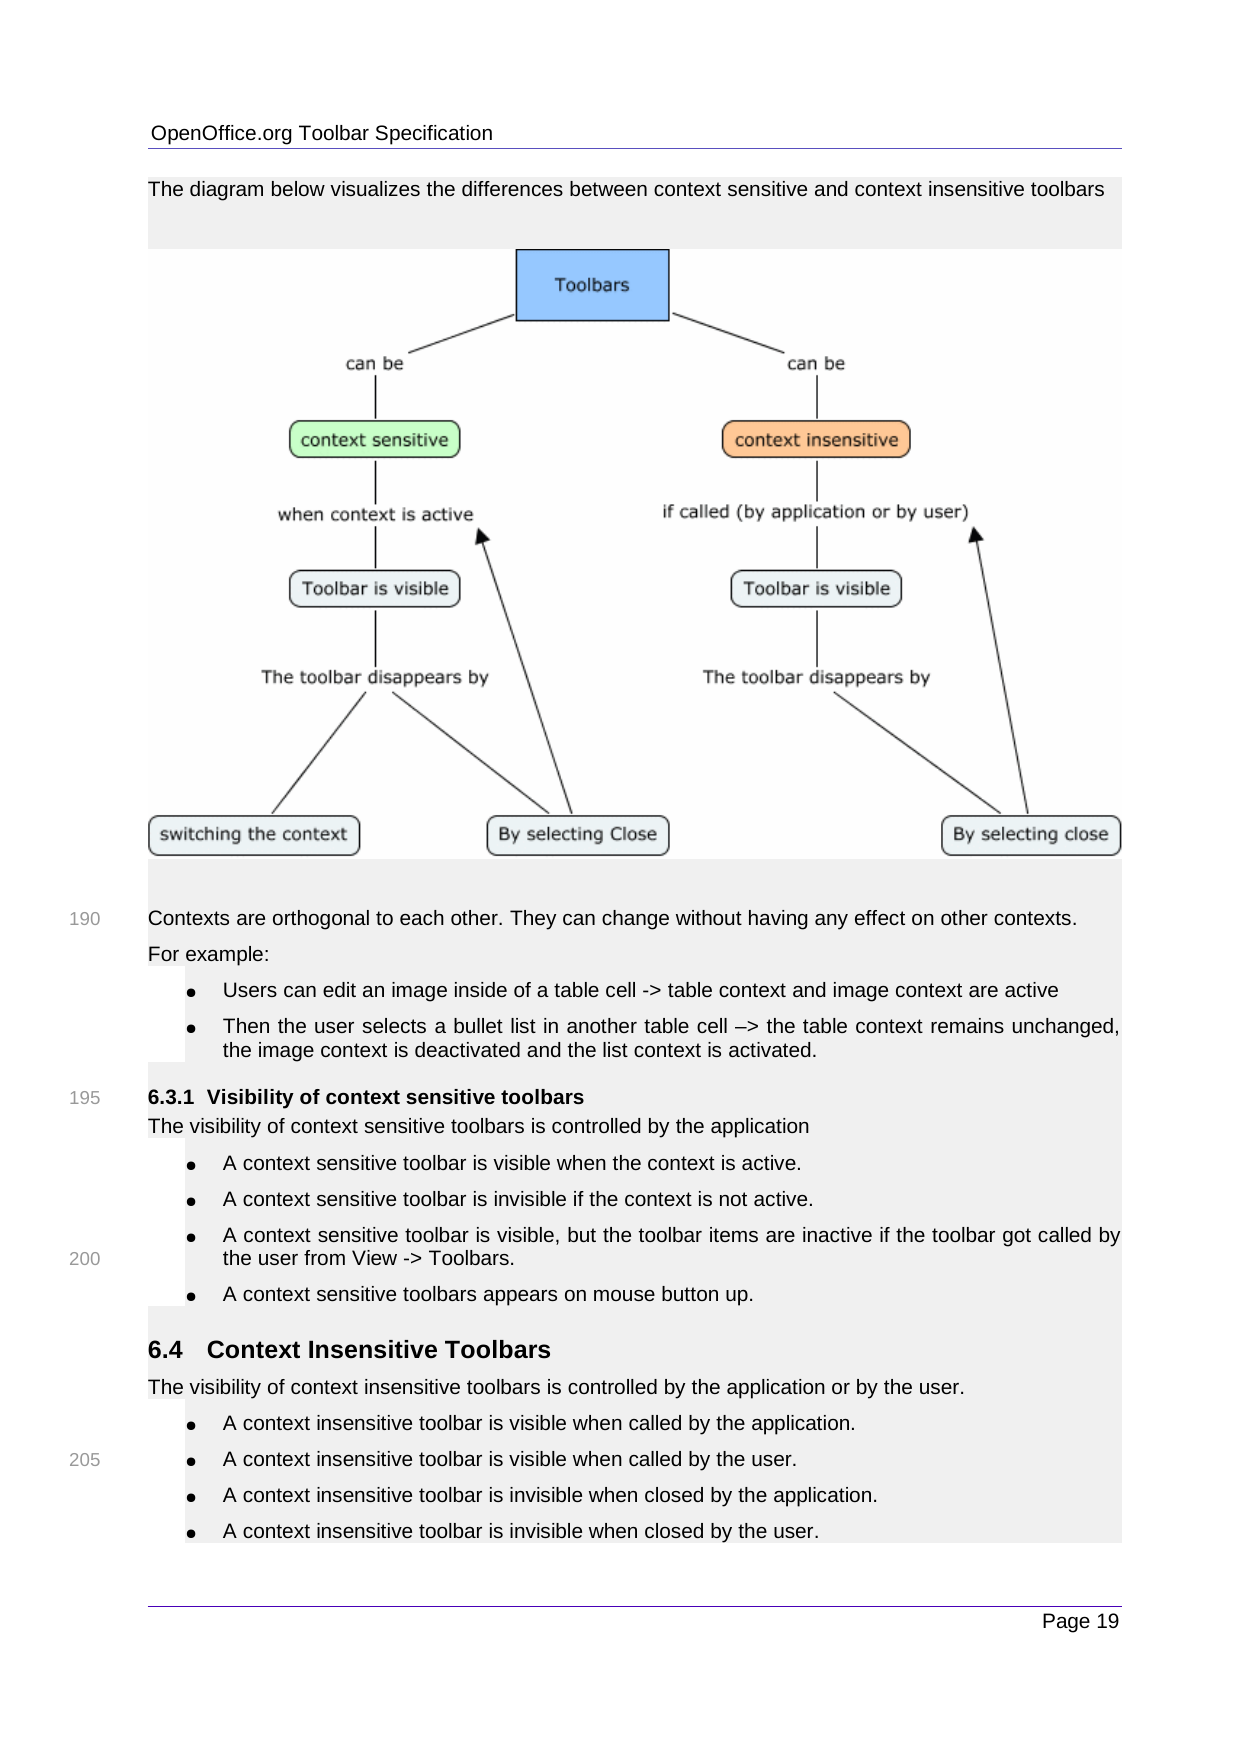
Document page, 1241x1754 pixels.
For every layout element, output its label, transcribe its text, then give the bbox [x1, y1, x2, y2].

list A context sensitive toolbar is visible when the context is active. [185, 1151, 1122, 1174]
text Contexts are orthogonal to each other. They can change without having any effect on other contexts. [148, 907, 1122, 930]
text The visibility of context sensitive toolbars is controlled by the application [148, 1115, 1122, 1138]
subtitle Visibility of context sensitive toolbars [148, 1086, 1122, 1109]
text The diagram below visualizes the differences between context sensitive and context insensitive toolbars [148, 177, 1122, 201]
list A context sensitive toolbar is visible, but the toolbar items are inactive if the toolbar got called by the user from View -> Toolbars. [185, 1223, 1122, 1270]
picture [147, 249, 1123, 859]
list A context insensitive toolbar is visible when called by the user. [185, 1448, 1122, 1471]
list A context insensitive toolbar is invisible when closed by the user. [185, 1520, 1122, 1543]
subtitle Context Insensitive Toolbars [148, 1336, 1122, 1364]
list A context sensitive toolbars appears on mouse button up. [185, 1283, 1122, 1306]
list Users can edit an image inside of a table cell -> table context and image context are active [185, 979, 1122, 1002]
text The visibility of context insensitive toolbars is controlled by the application or by the user. [148, 1376, 1122, 1399]
list A context sensitive toolbar is invisible if the context is not active. [185, 1187, 1122, 1211]
list A context insensitive toolbar is invisible when closed by the application. [185, 1484, 1122, 1507]
list A context insensitive toolbar is visible when called by the application. [185, 1412, 1122, 1435]
text For example: [148, 943, 1122, 966]
list Then the user selects a bullet list in another table cell –> the table context remains unchanged, the image context is deactivated and the list context is activated. [185, 1015, 1122, 1062]
